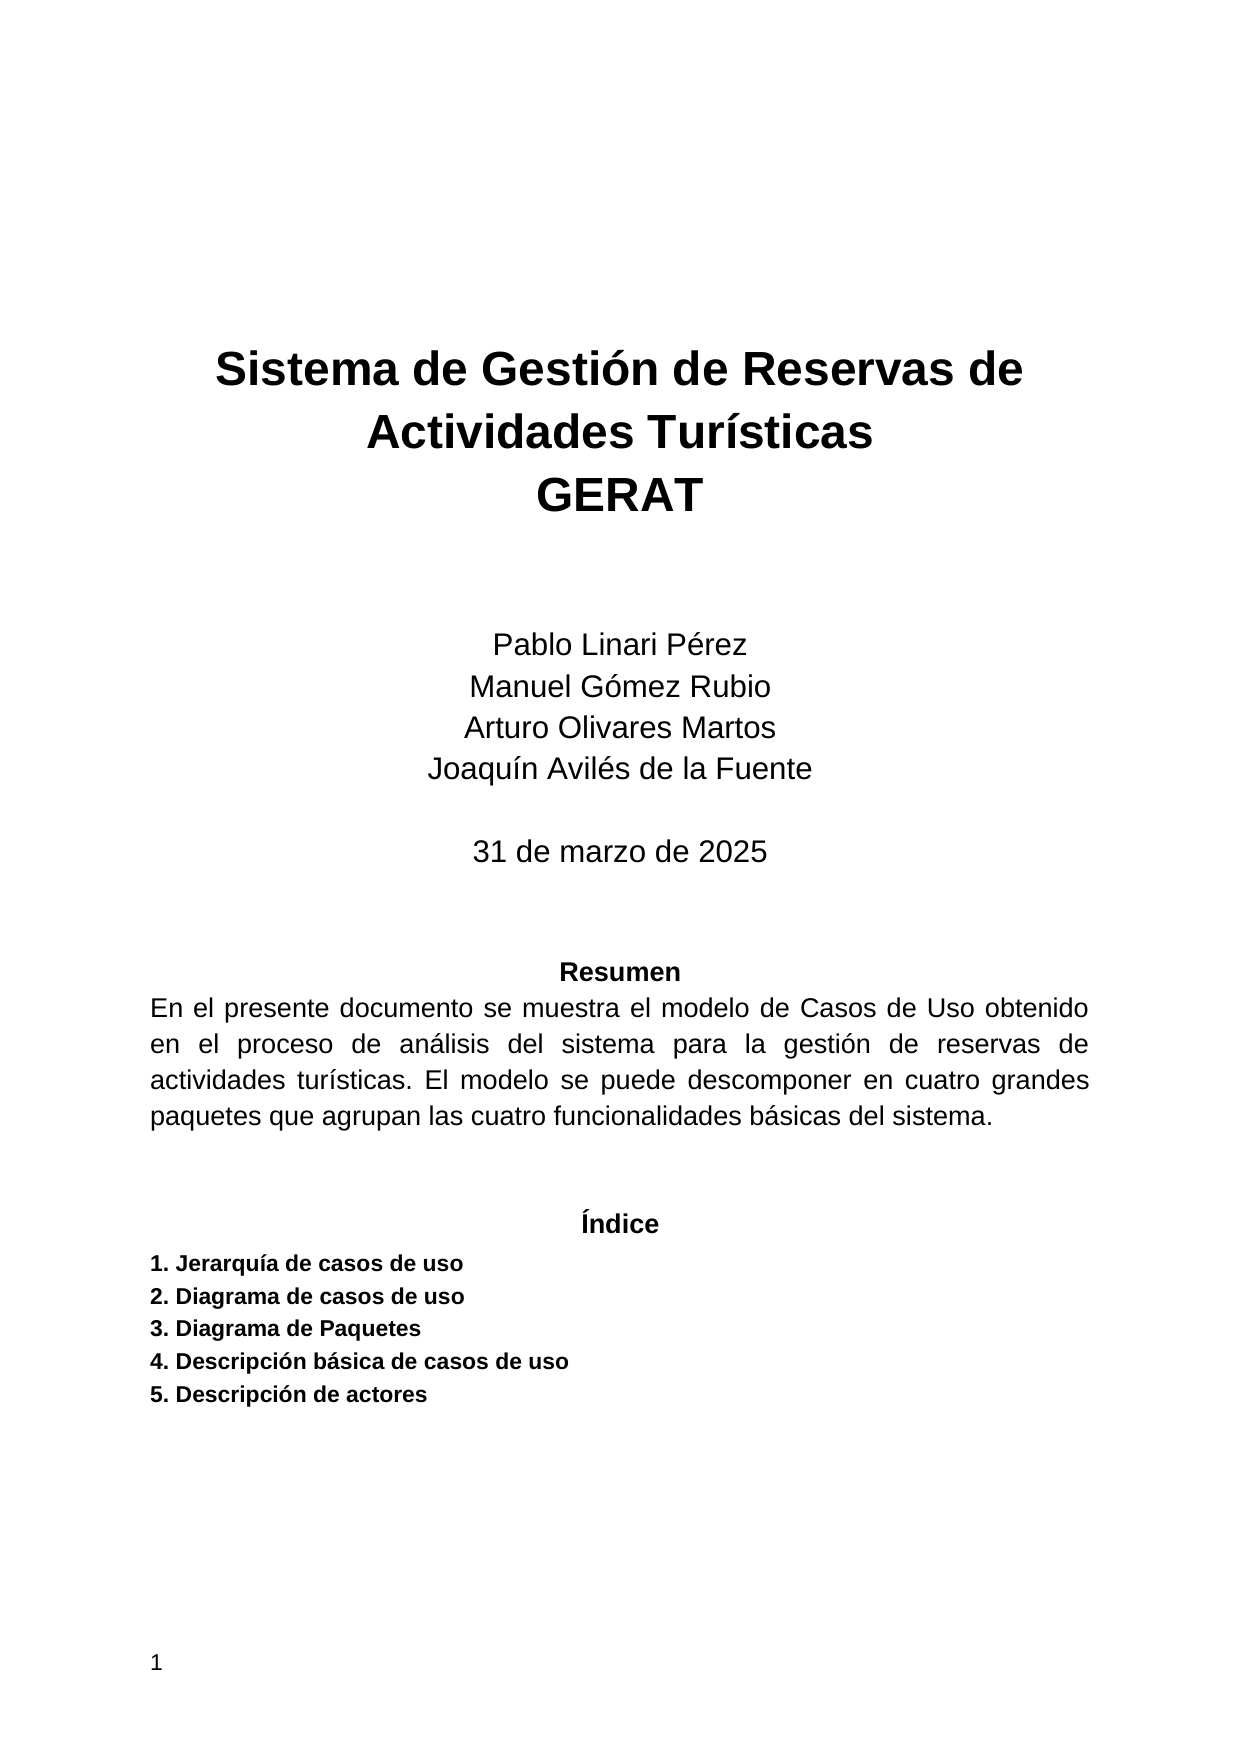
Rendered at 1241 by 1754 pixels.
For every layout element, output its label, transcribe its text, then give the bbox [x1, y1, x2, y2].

text 1. Jerarquía de casos de uso 2 [150, 1250, 1090, 1276]
text En el presente documento se muestra el modelo de Casos de Uso obtenido en el proceso de análisis del sistema para la gestión de reservas de actividades turísticas. El modelo se puede descomponer en cuatro grandes paquetes que agrupan las cuatro funcionalidades básicas del sistema. [150, 992, 1090, 1131]
text Manuel Gómez Rubio [150, 668, 1090, 703]
title GERAT [150, 467, 1090, 522]
text Joaquín Avilés de la Fuente [150, 750, 1090, 786]
text Resumen [150, 956, 1090, 988]
text 4. Descripción básica de casos de uso 8 [150, 1348, 1090, 1374]
text Pablo Linari Pérez [150, 626, 1090, 662]
title Sistema de Gestión de Reservas de Actividades Turísticas [150, 340, 1090, 458]
text 2. Diagrama de casos de uso 4 [150, 1283, 1090, 1309]
text 31 de marzo de 2025 [150, 833, 1090, 868]
text Índice [150, 1208, 1090, 1239]
text Arturo Olivares Martos [150, 709, 1090, 745]
text 5. Descripción de actores 22 [150, 1381, 1090, 1407]
text 3. Diagrama de Paquetes 7 [150, 1315, 1090, 1342]
